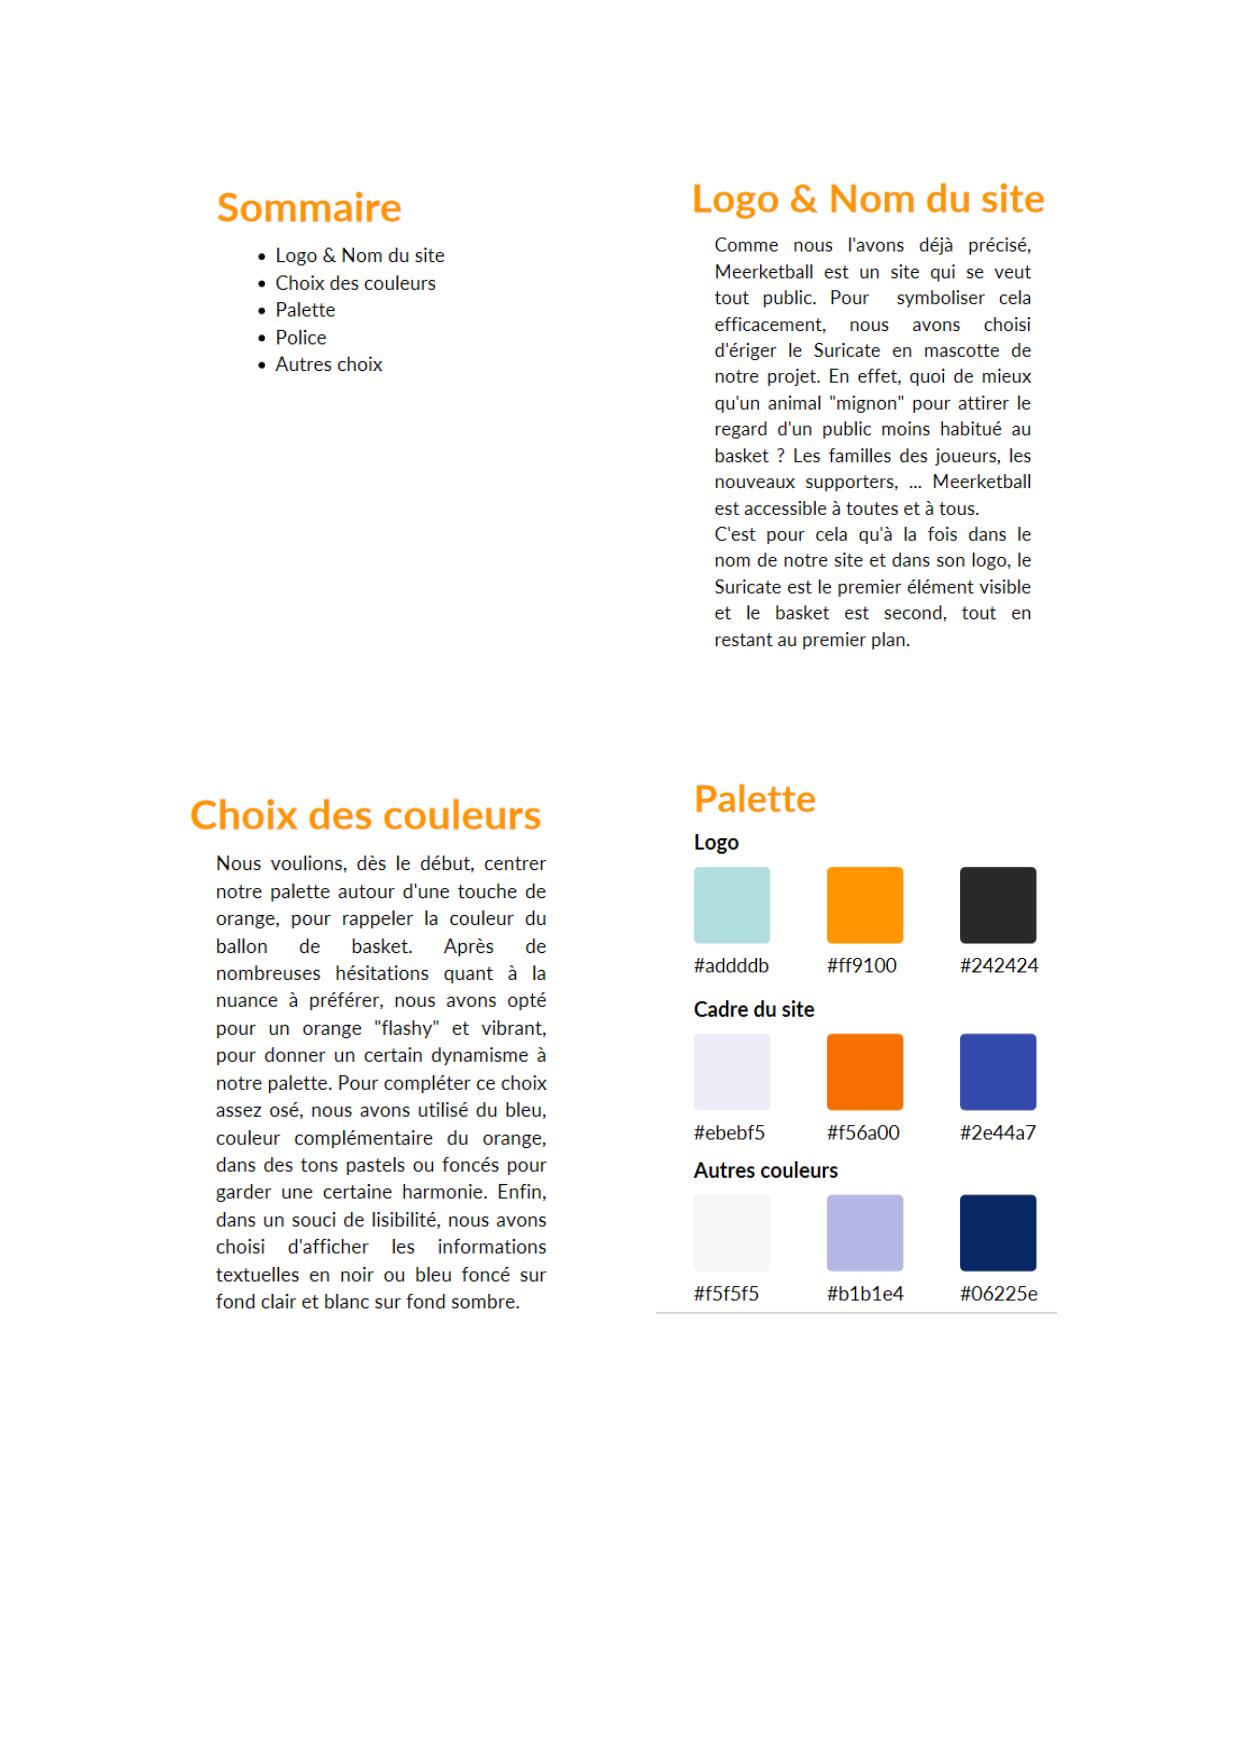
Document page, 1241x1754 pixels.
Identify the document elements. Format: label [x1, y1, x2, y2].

picture [647, 130, 1070, 729]
picture [656, 733, 1057, 1314]
picture [151, 142, 605, 1369]
